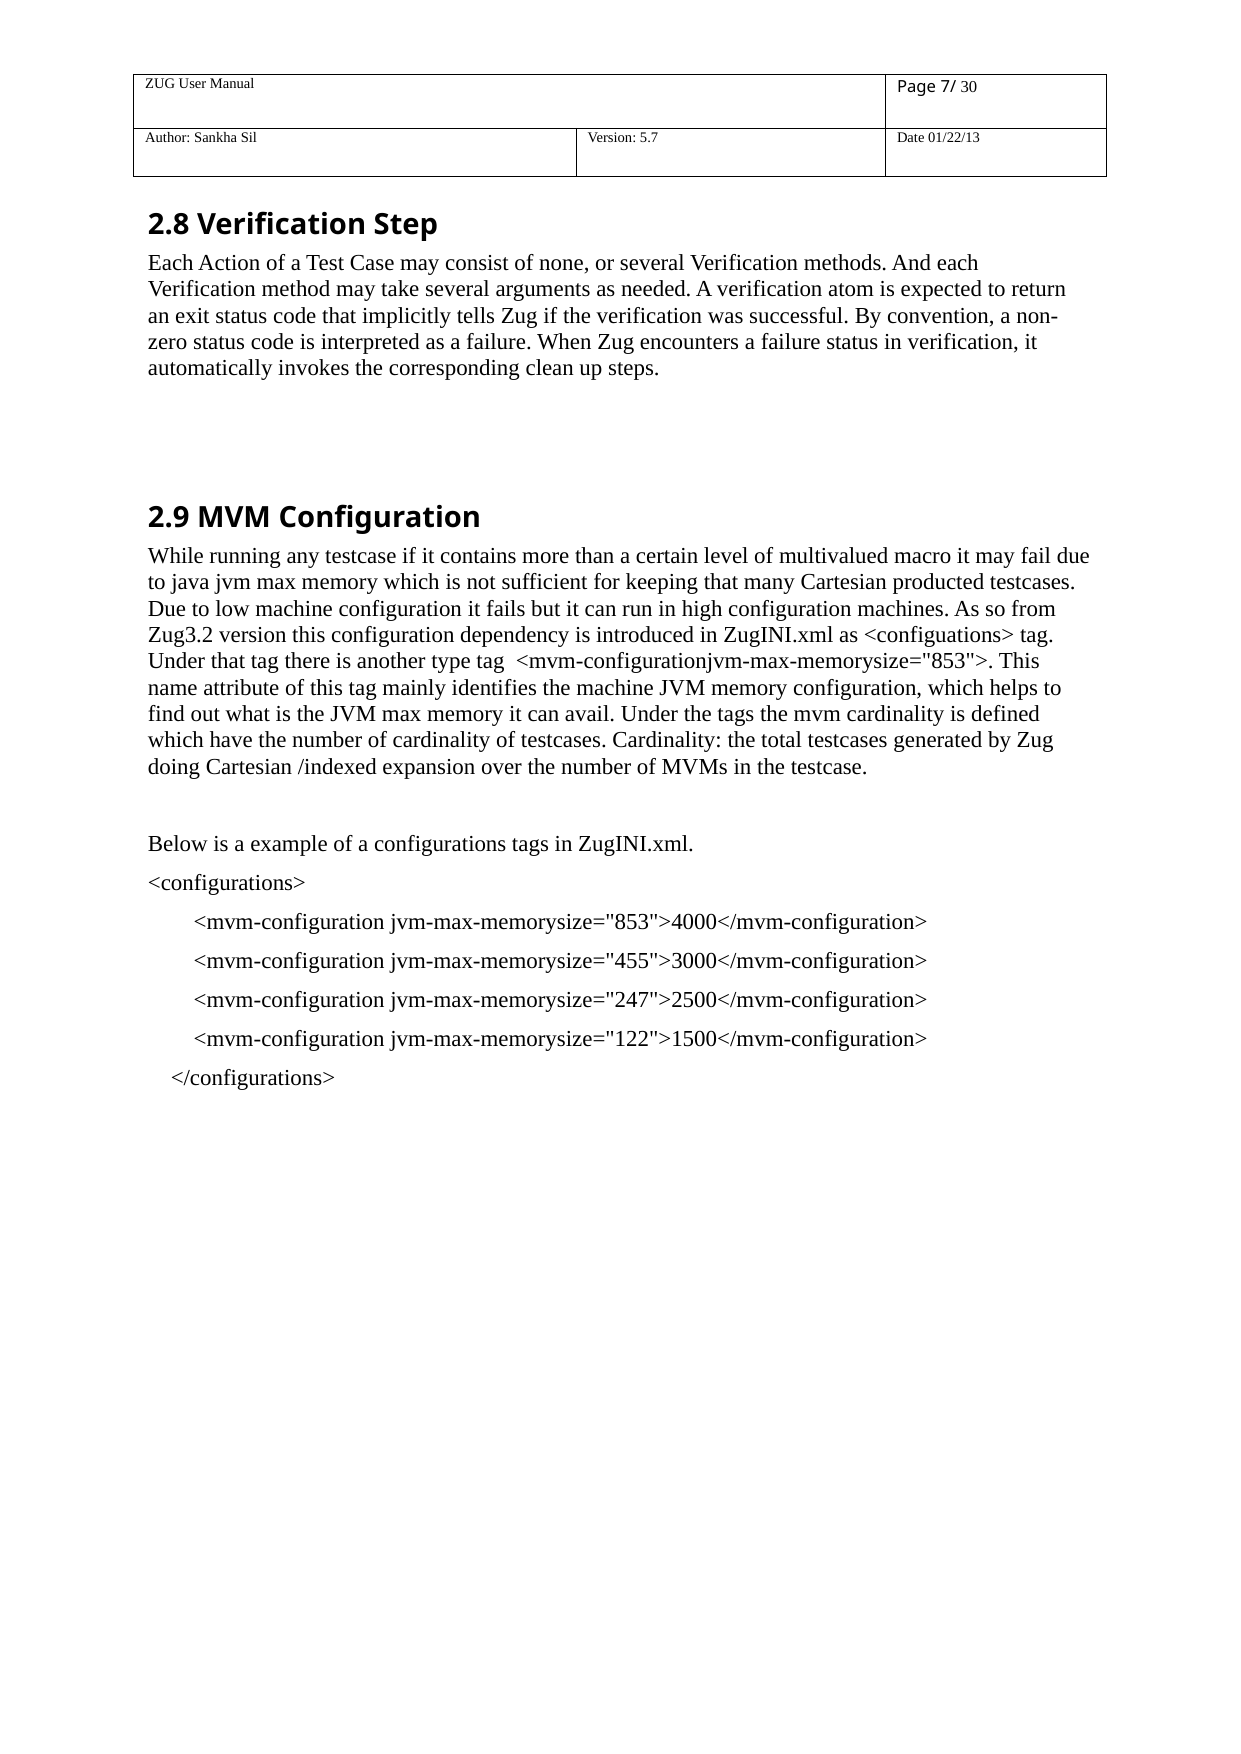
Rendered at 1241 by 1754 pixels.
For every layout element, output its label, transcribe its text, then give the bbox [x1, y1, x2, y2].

text <mvm-configuration jvm-max-memorysize="247">2500</mvm-configuration> [148, 986, 1092, 1012]
text </configurations> [148, 1064, 1092, 1090]
text Below is a example of a configurations tags in ZugINI.xml. [148, 831, 1092, 857]
text <mvm-configuration jvm-max-memorysize="455">3000</mvm-configuration> [148, 947, 1092, 973]
subtitle 2.9 MVM Configuration [148, 496, 1092, 536]
text <mvm-configuration jvm-max-memorysize="853">4000</mvm-configuration> [148, 908, 1092, 934]
text <mvm-configuration jvm-max-memorysize="122">1500</mvm-configuration> [148, 1025, 1092, 1051]
text While running any testcase if it contains more than a certain level of multivalued macro it may fail due to java jvm max memory which is not sufficient for keeping that many Cartesian producted testcases. Due to low machine configuration it fails but it can run in high configuration machines. As so from Zug3.2 version this configuration dependency is introduced in ZugINI.xml as <configuations> tag. Under that tag there is another type tag <mvm-configurationjvm-max-memorysize="853">. This name attribute of this tag mainly identifies the machine JVM memory configuration, which helps to find out what is the JVM max memory it can avail. Under the tags the mvm cardinality is defined which have the number of cardinality of testcases. Cardinality: the total testcases generated by Zug doing Cartesian /indexed expansion over the number of MVMs in the testcase. [148, 542, 1092, 779]
text Each Action of a Test Case may consist of none, or several Verification methods. And each Verification method may take several arguments as needed. A verification atom is expected to return an exit status code that implicitly tells Zug if the verification was successful. By convention, a non-zero status code is interpreted as a failure. When Zug encounters a failure status in verification, it automatically invokes the corresponding clean up steps. [148, 249, 1092, 381]
subtitle 2.8 Verification Step [148, 203, 1092, 243]
text <configurations> [148, 869, 1092, 896]
